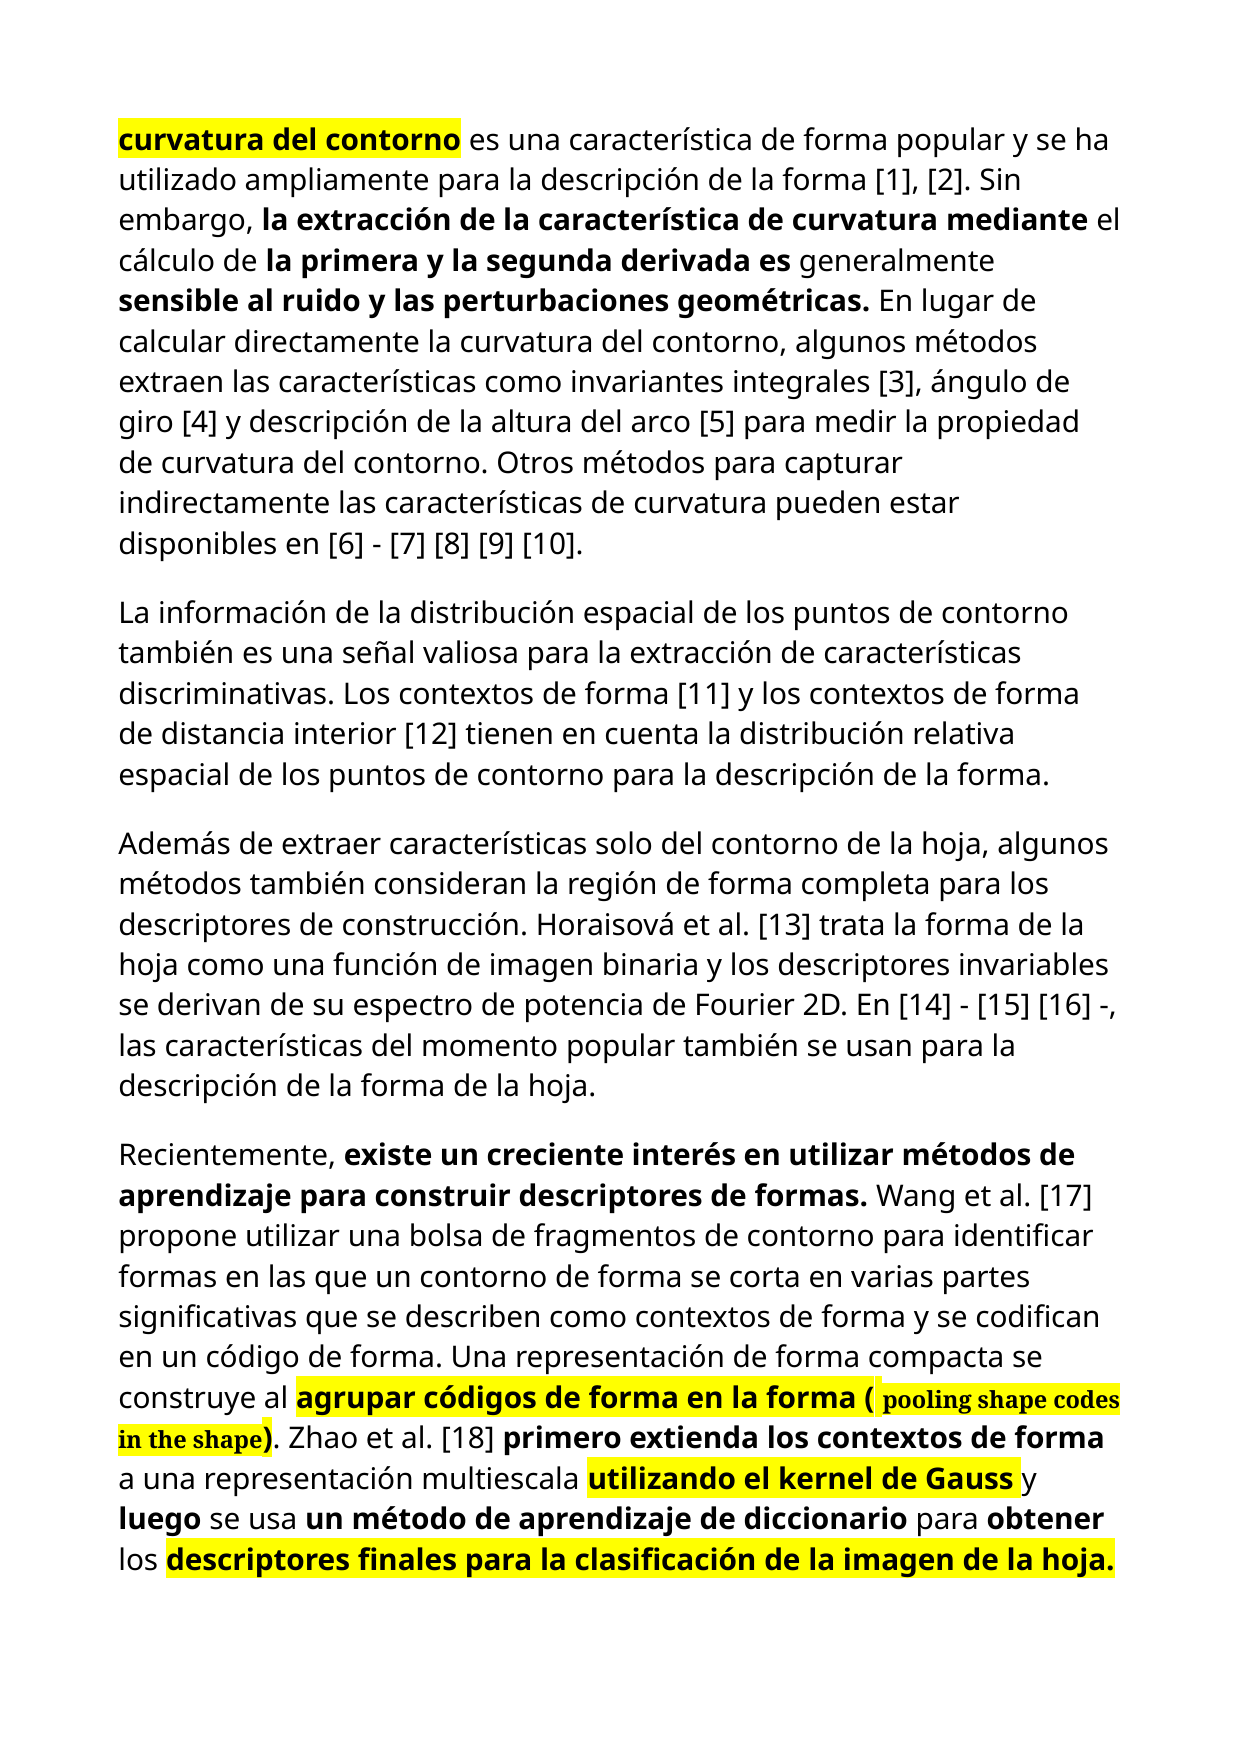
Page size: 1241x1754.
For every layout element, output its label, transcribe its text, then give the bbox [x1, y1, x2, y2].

text Además de extraer características solo del contorno de la hoja, algunos métodos también consideran la región de forma completa para los descriptores de construcción. Horaisová et al. [13] trata la forma de la hoja como una función de imagen binaria y los descriptores invariables se derivan de su espectro de potencia de Fourier 2D. En [14] - [15] [16] -, las características del momento popular también se usan para la descripción de la forma de la hoja. [118, 793, 1122, 1105]
text Recientemente, existe un creciente interés en utilizar métodos de aprendizaje para construir descriptores de formas. Wang et al. [17] propone utilizar una bolsa de fragmentos de contorno para identificar formas en las que un contorno de forma se corta en varias partes significativas que se describen como contextos de forma y se codifican en un código de forma. Una representación de forma compacta se construye al agrupar códigos de forma en la forma ( pooling shape codes in the shape). Zhao et al. [18] primero extienda los contextos de forma a una representación multiescala utilizando el kernel de Gauss y luego se usa un método de aprendizaje de diccionario para obtener los descriptores finales para la clasificación de la imagen de la hoja. [118, 1105, 1122, 1578]
text La información de la distribución espacial de los puntos de contorno también es una señal valiosa para la extracción de características discriminativas. Los contextos de forma [11] y los contextos de forma de distancia interior [12] tienen en cuenta la distribución relativa espacial de los puntos de contorno para la descripción de la forma. [118, 563, 1122, 793]
text curvatura del contorno es una característica de forma popular y se ha utilizado ampliamente para la descripción de la forma [1], [2]. Sin embargo, la extracción de la característica de curvatura mediante el cálculo de la primera y la segunda derivada es generalmente sensible al ruido y las perturbaciones geométricas. En lugar de calcular directamente la curvatura del contorno, algunos métodos extraen las características como invariantes integrales [3], ángulo de giro [4] y descripción de la altura del arco [5] para medir la propiedad de curvatura del contorno. Otros métodos para capturar indirectamente las características de curvatura pueden estar disponibles en [6] - [7] [8] [9] [10]. [118, 118, 1122, 563]
